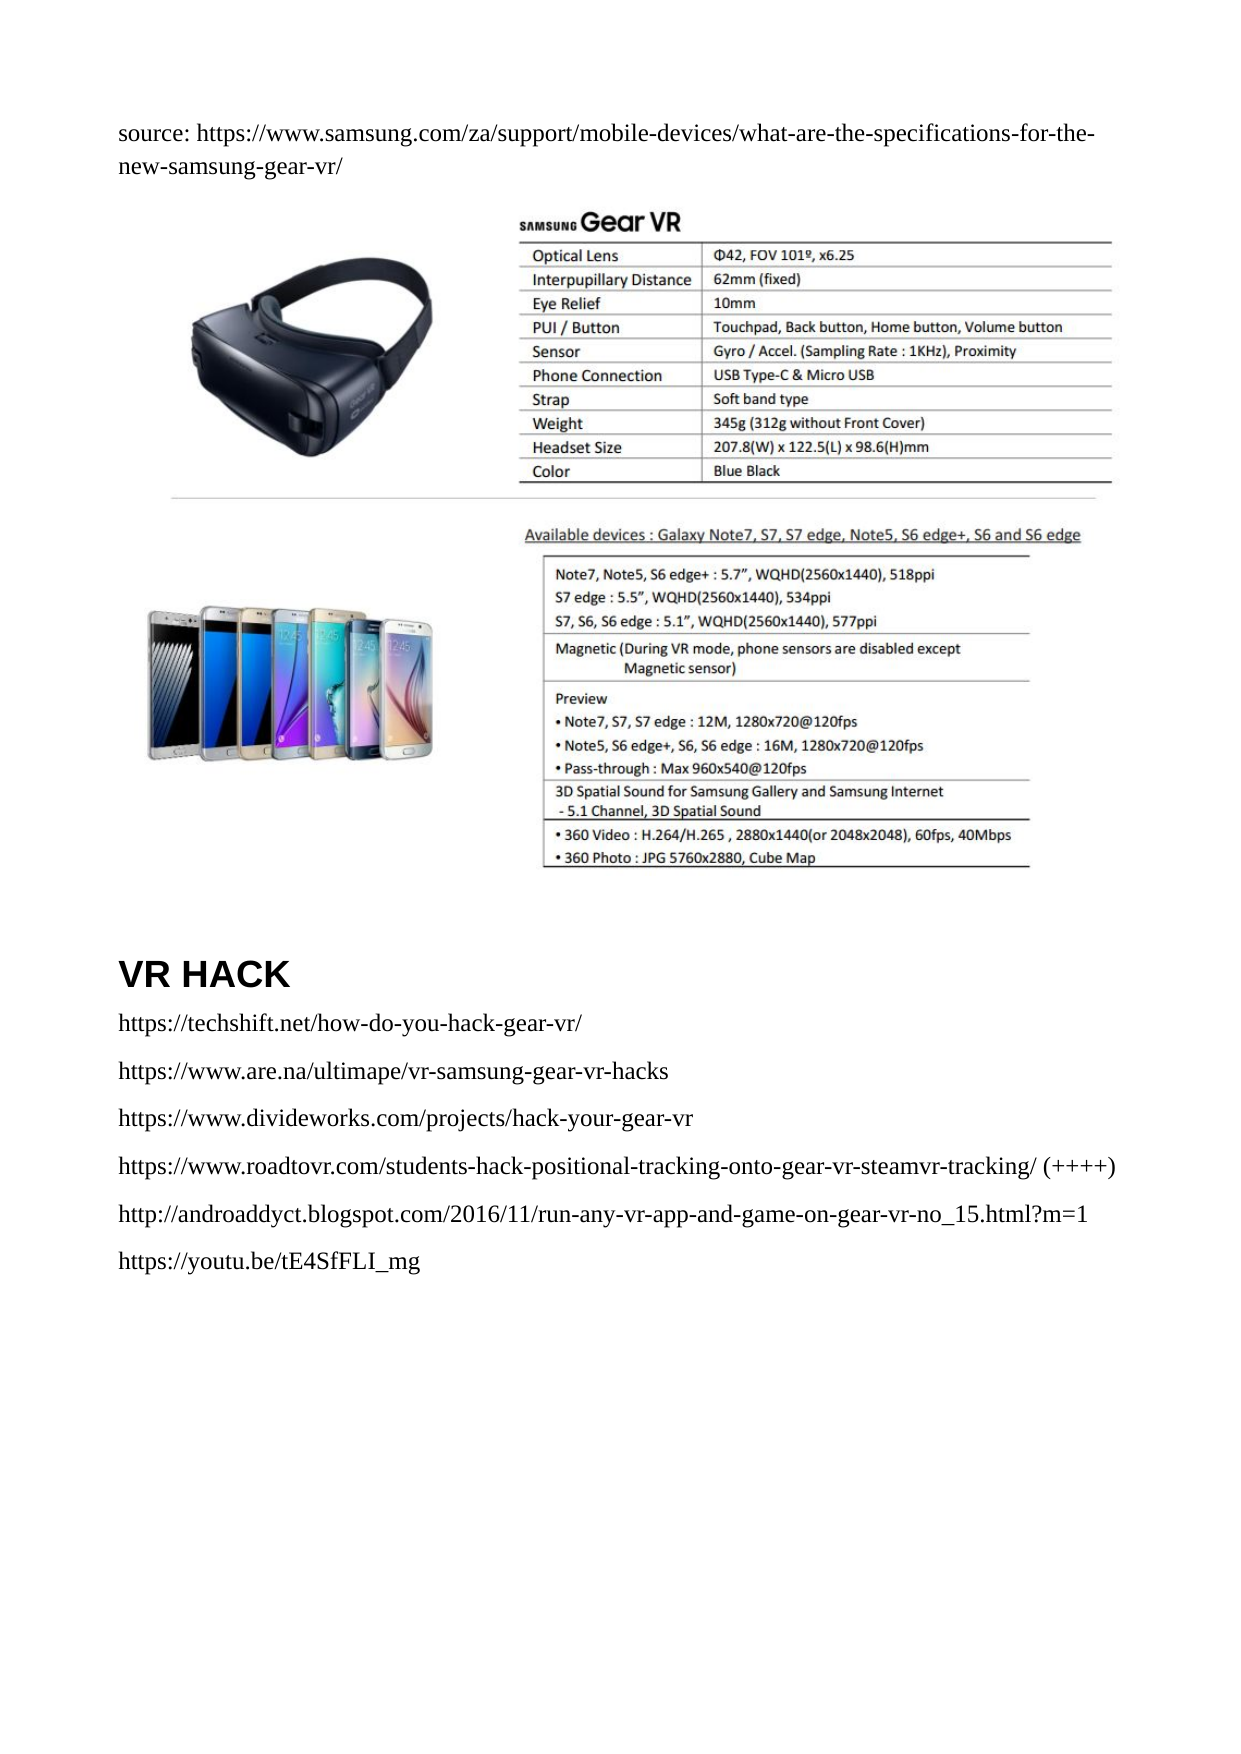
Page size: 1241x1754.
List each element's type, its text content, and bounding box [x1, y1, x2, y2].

picture [118, 198, 1123, 876]
text http://androaddyct.blogspot.com/2016/11/run-any-vr-app-and-game-on-gear-vr-no_15.html?m=1 [118, 1199, 1122, 1227]
text source: https://www.samsung.com/za/support/mobile-devices/what-are-the-specifications-for-the-new-samsung-gear-vr/ [118, 118, 1122, 180]
text https://youtu.be/tE4SfFLI_mg [118, 1246, 1122, 1275]
text https://techshift.net/how-do-you-hack-gear-vr/ [118, 1008, 1122, 1037]
text https://www.divideworks.com/projects/hack-your-gear-vr [118, 1103, 1122, 1132]
text https://www.roadtovr.com/students-hack-positional-tracking-onto-gear-vr-steamvr-tracking/ (++++) [118, 1151, 1122, 1180]
text https://www.are.na/ultimape/vr-samsung-gear-vr-hacks [118, 1056, 1122, 1084]
subtitle VR HACK [118, 952, 1122, 996]
